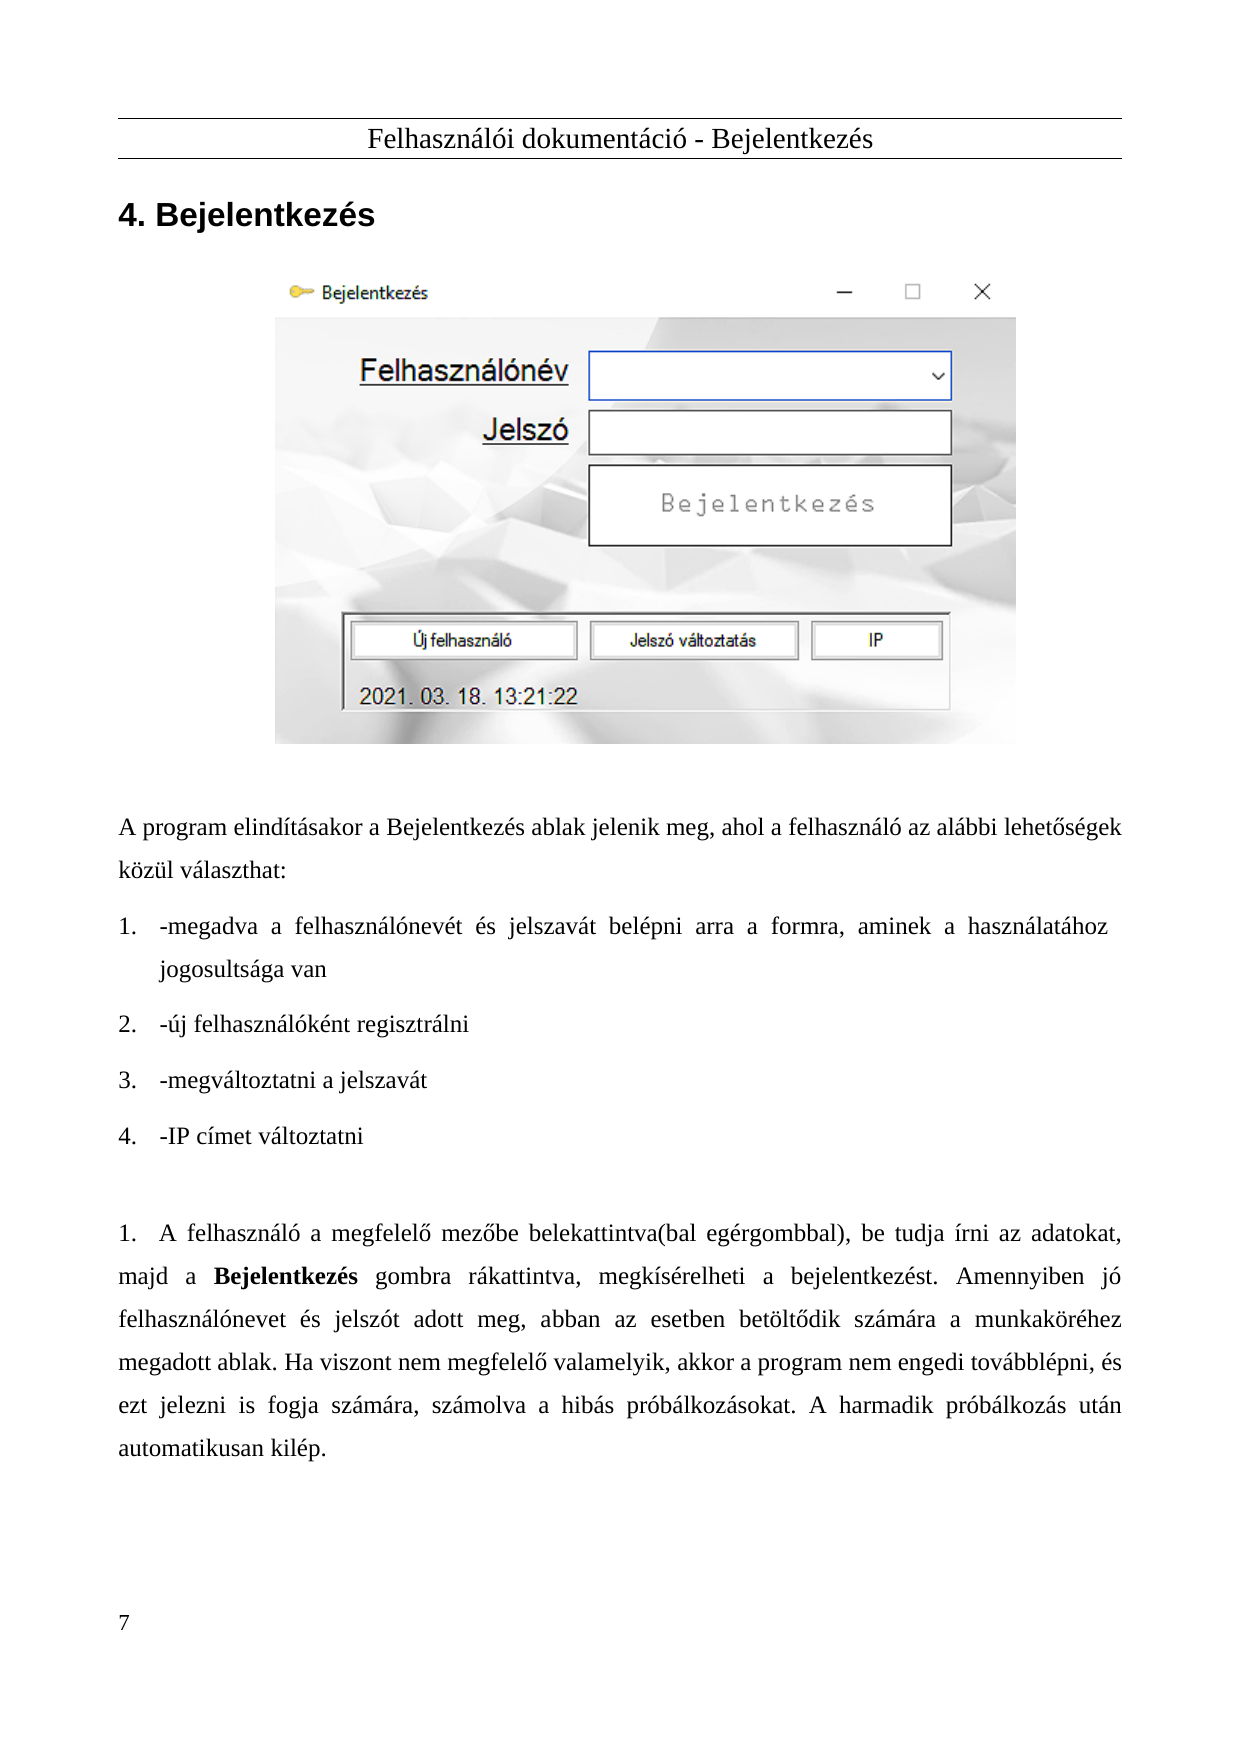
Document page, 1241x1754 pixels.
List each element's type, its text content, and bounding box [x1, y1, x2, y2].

picture [275, 269, 1016, 744]
text A program elindításakor a Bejelentkezés ablak jelenik meg, ahol a felhasználó az alábbi lehetőségek közül választhat: [118, 812, 1122, 884]
list A felhasználó a megfelelő mezőbe belekattintva(bal egérgombbal), be tudja írni az adatokat, majd a Bejelentkezés gombra rákattintva, megkísérelheti a bejelentkezést. Amennyiben jó felhasználónevet és jelszót adott meg, abban az esetben betöltődik számára a munkaköréhez megadott ablak. Ha viszont nem megfelelő valamelyik, akkor a program nem engedi továbblépni, és ezt jelezni is fogja számára, számolva a hibás próbálkozásokat. A harmadik próbálkozás után automatikusan kilép. [118, 1218, 1122, 1462]
list -megváltoztatni a jelszavát [118, 1065, 1122, 1094]
list -megadva a felhasználónevét és jelszavát belépni arra a formra, aminek a használatához jogosultsága van [118, 911, 1122, 983]
subtitle 4. Bejelentkezés [118, 195, 1122, 234]
list -új felhasználóként regisztrálni [118, 1009, 1122, 1038]
list -IP címet változtatni [118, 1121, 1122, 1149]
